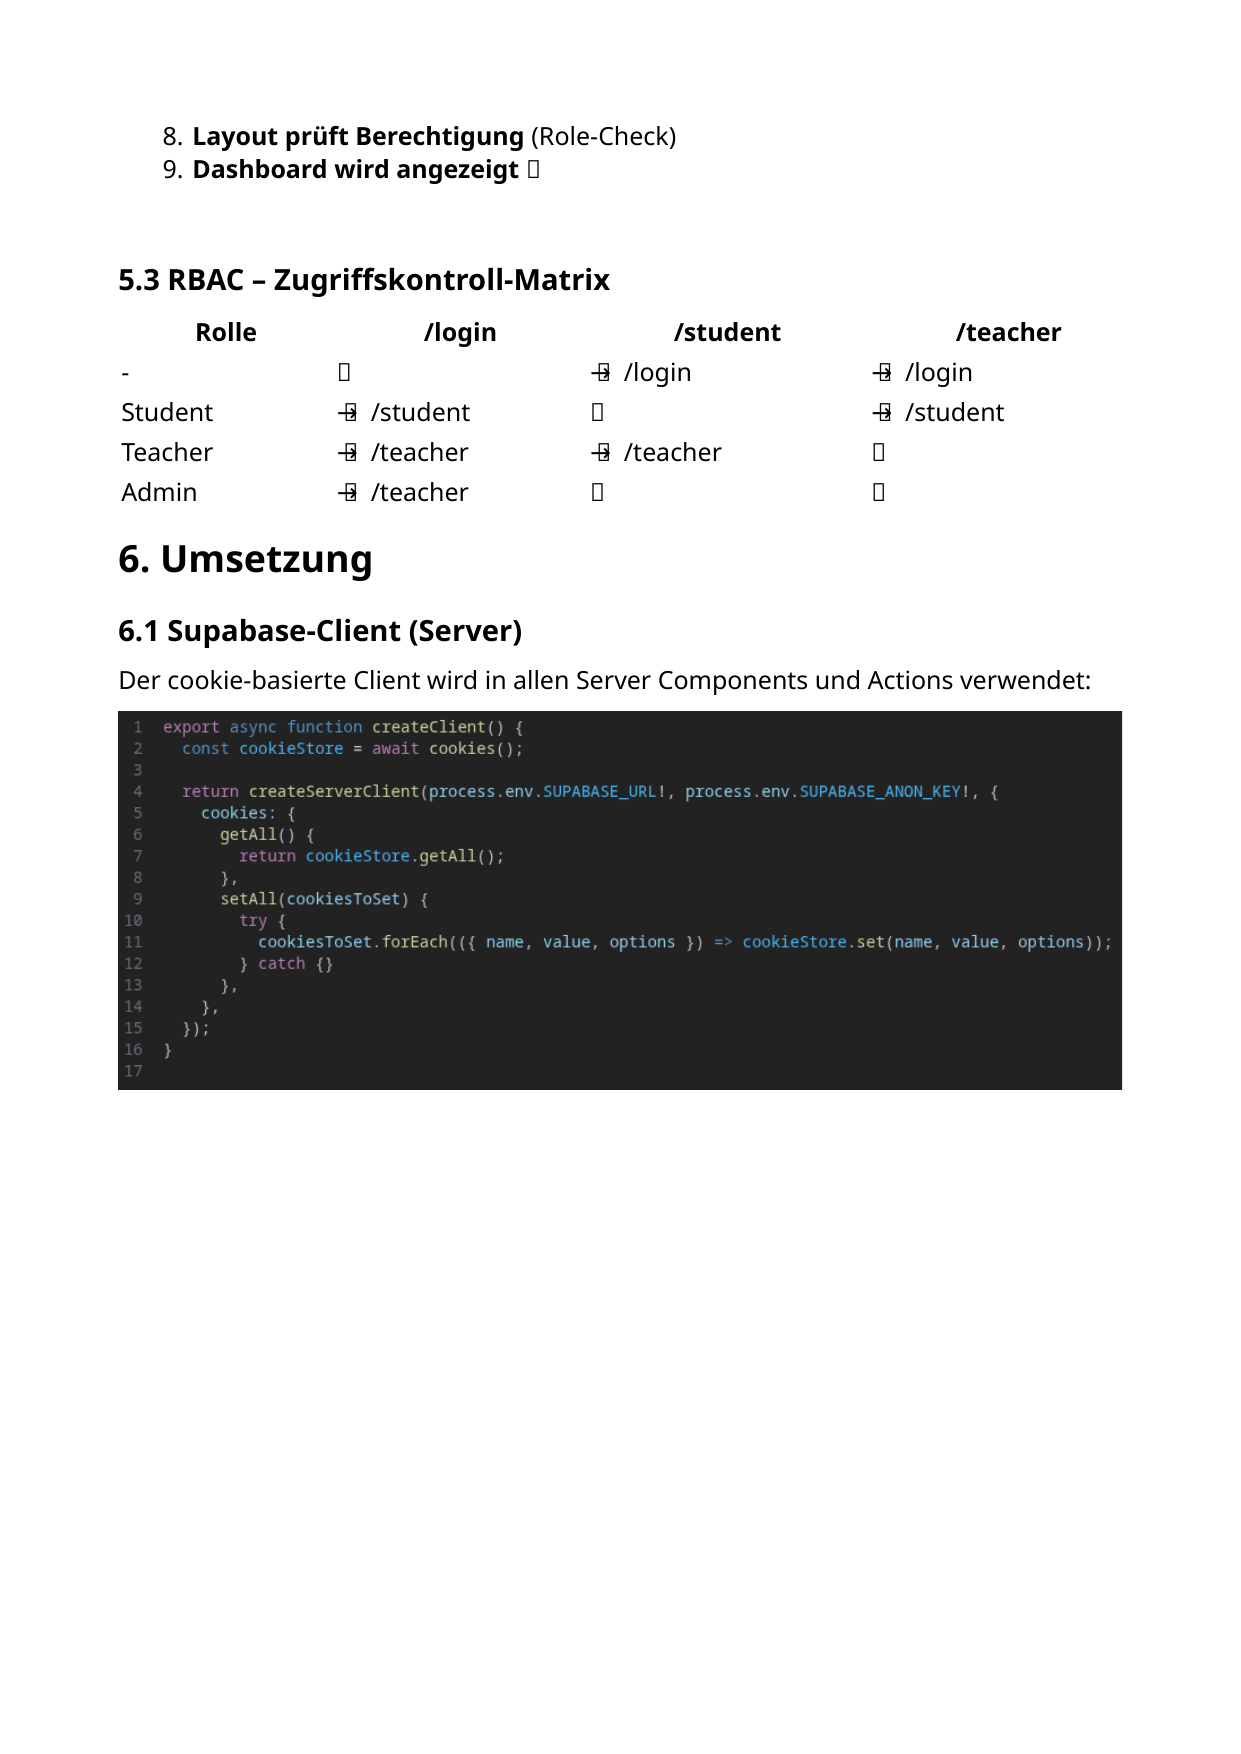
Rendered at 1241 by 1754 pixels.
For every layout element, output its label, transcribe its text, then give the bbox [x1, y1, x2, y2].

table_header /login [334, 312, 587, 352]
table_cell ❌ → /student [334, 392, 587, 432]
list Layout prüft Berechtigung (Role-Check) [162, 118, 1122, 152]
list Dashboard wird angezeigt ✅ [162, 152, 1122, 186]
table_cell ❌ → /teacher [334, 432, 587, 471]
subtitle 5.3 RBAC – Zugriffskontroll-Matrix [118, 260, 1122, 299]
table_cell ✅ [587, 471, 868, 511]
table_header /student [587, 312, 868, 352]
table_cell ❌ → /teacher [334, 471, 587, 511]
table_cell ✅ [334, 352, 587, 392]
table_header Rolle [118, 312, 334, 352]
subtitle 6. Umsetzung [118, 532, 1122, 583]
table_cell - [118, 352, 334, 392]
table_cell ✅ [587, 392, 868, 432]
table_cell ❌ → /student [868, 392, 1149, 432]
table_cell ✅ [868, 471, 1149, 511]
table_cell ❌ → /login [587, 352, 868, 392]
subtitle 6.1 Supabase-Client (Server) [118, 610, 1122, 650]
table_cell Admin [118, 471, 334, 511]
picture [118, 711, 1123, 1090]
table_cell ❌ → /teacher [587, 432, 868, 471]
table_cell ✅ [868, 432, 1149, 471]
table_cell Student [118, 392, 334, 432]
table_header /teacher [868, 312, 1149, 352]
table_cell Teacher [118, 432, 334, 471]
text Der cookie-basierte Client wird in allen Server Components und Actions verwendet: [118, 662, 1122, 697]
table_cell ❌ → /login [868, 352, 1149, 392]
